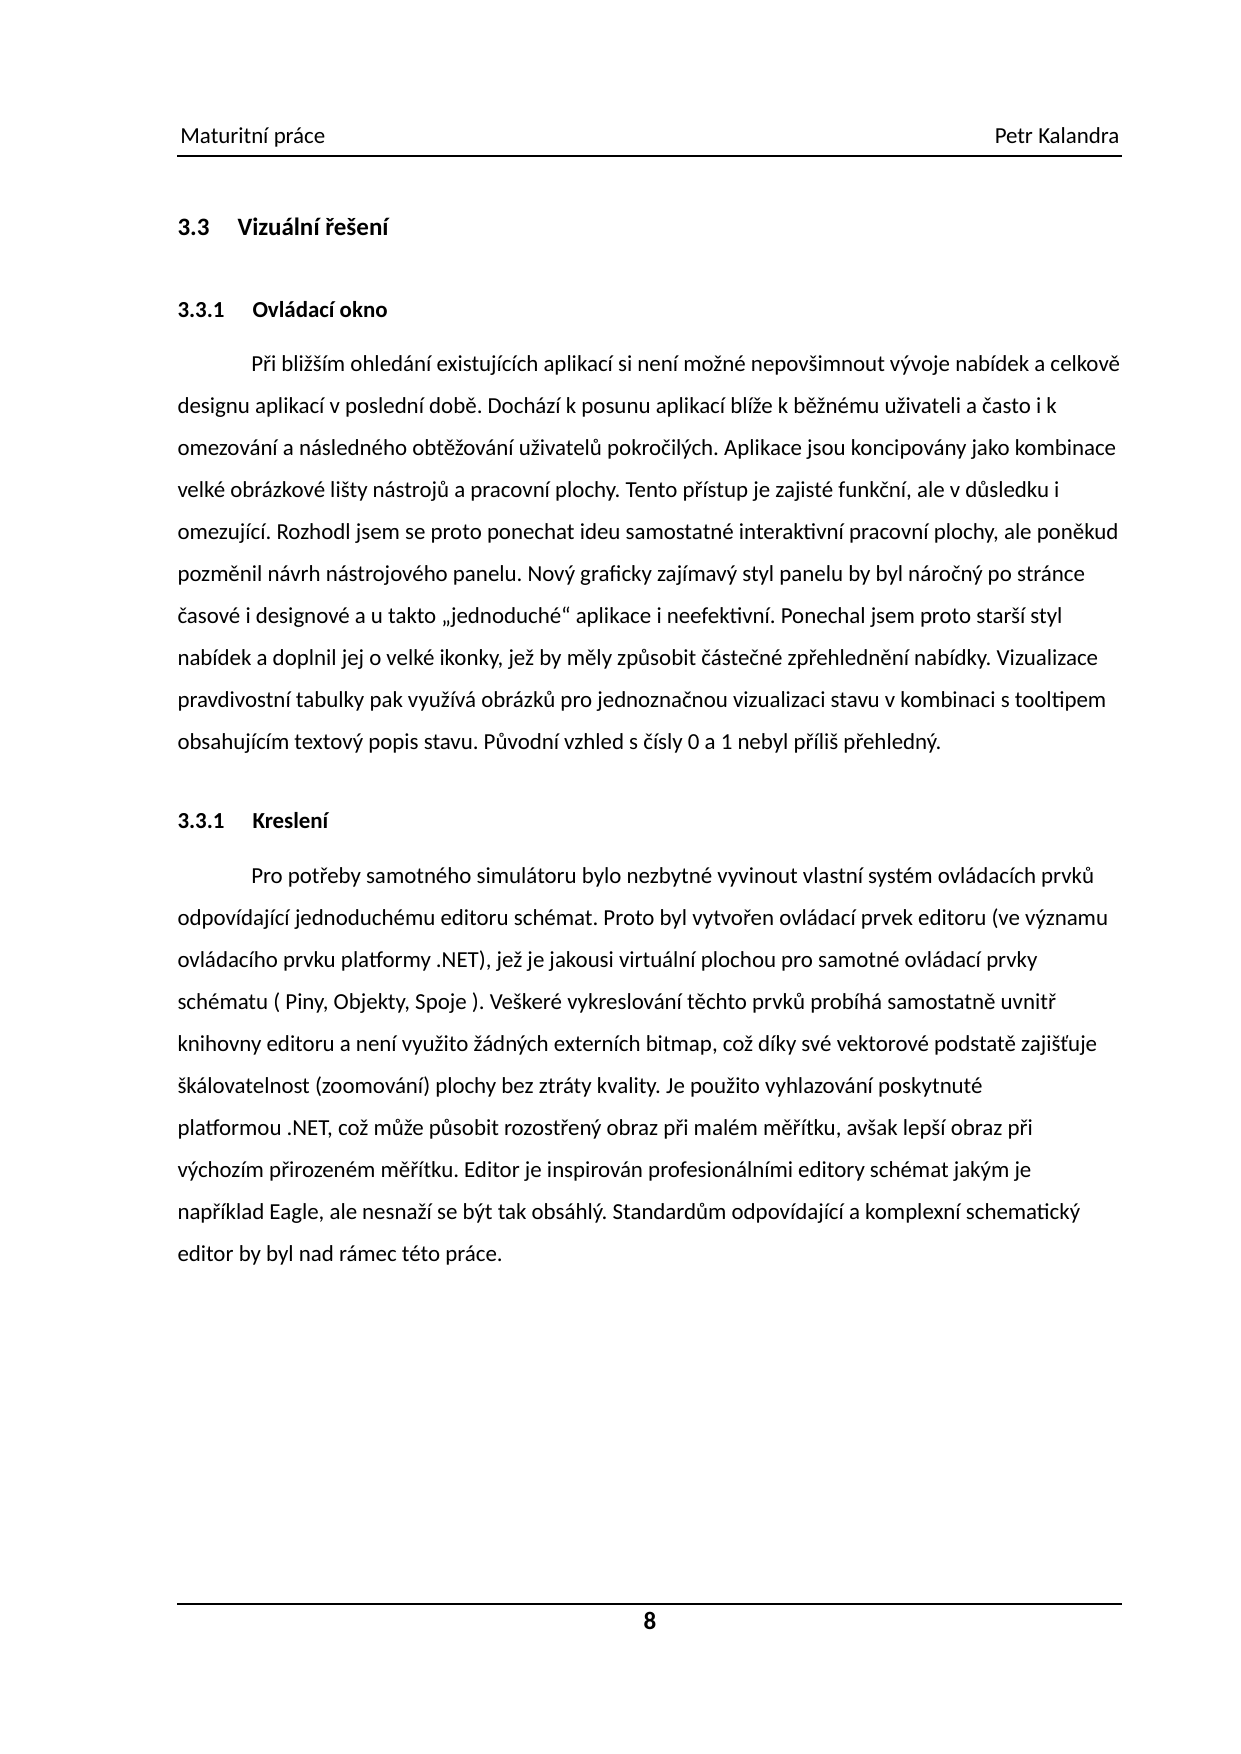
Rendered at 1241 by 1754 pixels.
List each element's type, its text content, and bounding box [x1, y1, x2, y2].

text Při bližším ohledání existujících aplikací si není možné nepovšimnout vývoje nabídek a celkově designu aplikací v poslední době. Dochází k posunu aplikací blíže k běžnému uživateli a často i k omezování a následného obtěžování uživatelů pokročilých. Aplikace jsou koncipovány jako kombinace velké obrázkové lišty nástrojů a pracovní plochy. Tento přístup je zajisté funkční, ale v důsledku i omezující. Rozhodl jsem se proto ponechat ideu samostatné interaktivní pracovní plochy, ale poněkud pozměnil návrh nástrojového panelu. Nový graficky zajímavý styl panelu by byl náročný po stránce časové i designové a u takto „jednoduché“ aplikace i neefektivní. Ponechal jsem proto starší styl nabídek a doplnil jej o velké ikonky, jež by měly způsobit částečné zpřehlednění nabídky. Vizualizace pravdivostní tabulky pak využívá obrázků pro jednoznačnou vizualizaci stavu v kombinaci s tooltipem obsahujícím textový popis stavu. Původní vzhled s čísly 0 a 1 nebyl příliš přehledný. [177, 349, 1122, 755]
text Pro potřeby samotného simulátoru bylo nezbytné vyvinout vlastní systém ovládacích prvků odpovídající jednoduchému editoru schémat. Proto byl vytvořen ovládací prvek editoru (ve významu ovládacího prvku platformy .NET), jež je jakousi virtuální plochou pro samotné ovládací prvky schématu ( Piny, Objekty, Spoje ). Veškeré vykreslování těchto prvků probíhá samostatně uvnitř knihovny editoru a není využito žádných externích bitmap, což díky své vektorové podstatě zajišťuje škálovatelnost (zoomování) plochy bez ztráty kvality. Je použito vyhlazování poskytnuté platformou .NET, což může působit rozostřený obraz při malém měřítku, avšak lepší obraz při výchozím přirozeném měřítku. Editor je inspirován profesionálními editory schémat jakým je například Eagle, ale nesnaží se být tak obsáhlý. Standardům odpovídající a komplexní schematický editor by byl nad rámec této práce. [177, 861, 1122, 1267]
subtitle 3.3.1 Ovládací okno [177, 295, 1122, 323]
subtitle 3.3.1 Kreslení [177, 806, 1122, 834]
subtitle 3.3 Vizuální řešení [177, 211, 1122, 242]
